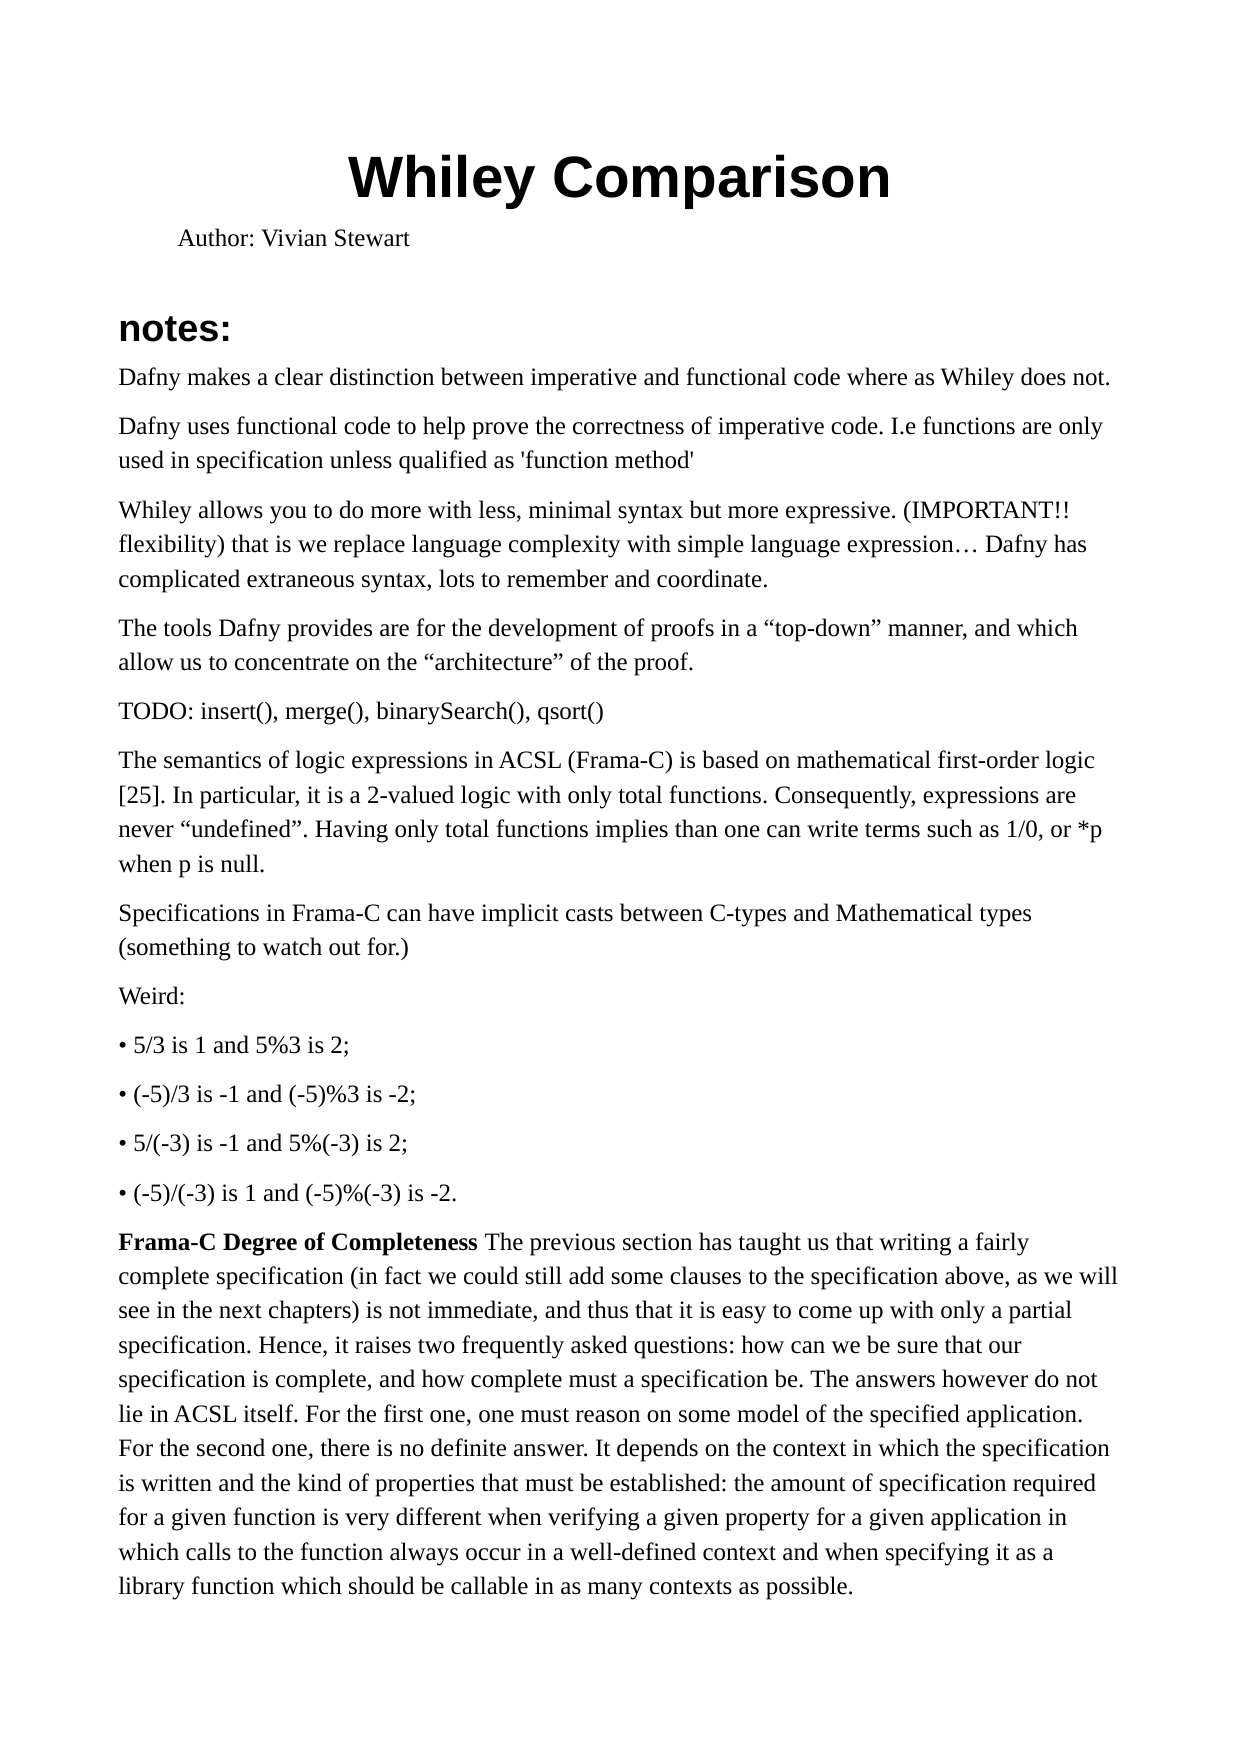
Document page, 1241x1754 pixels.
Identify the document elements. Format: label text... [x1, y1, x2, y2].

text Whiley allows you to do more with less, minimal syntax but more expressive. (IMPORTANT!! flexibility) that is we replace language complexity with simple language expression… Dafny has complicated extraneous syntax, lots to remember and coordinate. [118, 495, 1122, 592]
text The semantics of logic expressions in ACSL (Frama-C) is based on mathematical first-order logic [25]. In particular, it is a 2-valued logic with only total functions. Consequently, expressions are never “undefined”. Having only total functions implies than one can write terms such as 1/0, or *p when p is null. [118, 745, 1122, 877]
text • 5/(-3) is -1 and 5%(-3) is 2; [118, 1128, 1122, 1157]
text Dafny uses functional code to help prove the correctness of imperative code. I.e functions are only used in specification unless qualified as 'function method' [118, 411, 1122, 474]
text • (-5)/3 is -1 and (-5)%3 is -2; [118, 1079, 1122, 1108]
text • (-5)/(-3) is 1 and (-5)%(-3) is -2. [118, 1178, 1122, 1206]
text Weird: [118, 981, 1122, 1010]
text Specifications in Frama-C can have implicit casts between C-types and Mathematical types (something to watch out for.) [118, 898, 1122, 961]
text Dafny makes a clear distinction between imperative and functional code where as Whiley does not. [118, 362, 1122, 391]
text TODO: insert(), merge(), binarySearch(), qsort() [118, 696, 1122, 725]
title Whiley Comparison [118, 143, 1122, 210]
subtitle notes: [118, 306, 1122, 349]
text • 5/3 is 1 and 5%3 is 2; [118, 1030, 1122, 1059]
text The tools Dafny provides are for the development of proofs in a “top-down” manner, and which allow us to concentrate on the “architecture” of the proof. [118, 613, 1122, 676]
text Frama-C Degree of Completeness The previous section has taught us that writing a fairly complete specification (in fact we could still add some clauses to the specification above, as we will see in the next chapters) is not immediate, and thus that it is easy to come up with only a partial specification. Hence, it raises two frequently asked questions: how can we be sure that our specification is complete, and how complete must a specification be. The answers however do not lie in ACSL itself. For the first one, one must reason on some model of the specified application. For the second one, there is no definite answer. It depends on the context in which the specification is written and the kind of properties that must be established: the amount of specification required for a given function is very different when verifying a given property for a given application in which calls to the function always occur in a well-defined context and when specifying it as a library function which should be callable in as many contexts as possible. [118, 1227, 1122, 1600]
text Author: Vivian Stewart [177, 223, 1063, 251]
